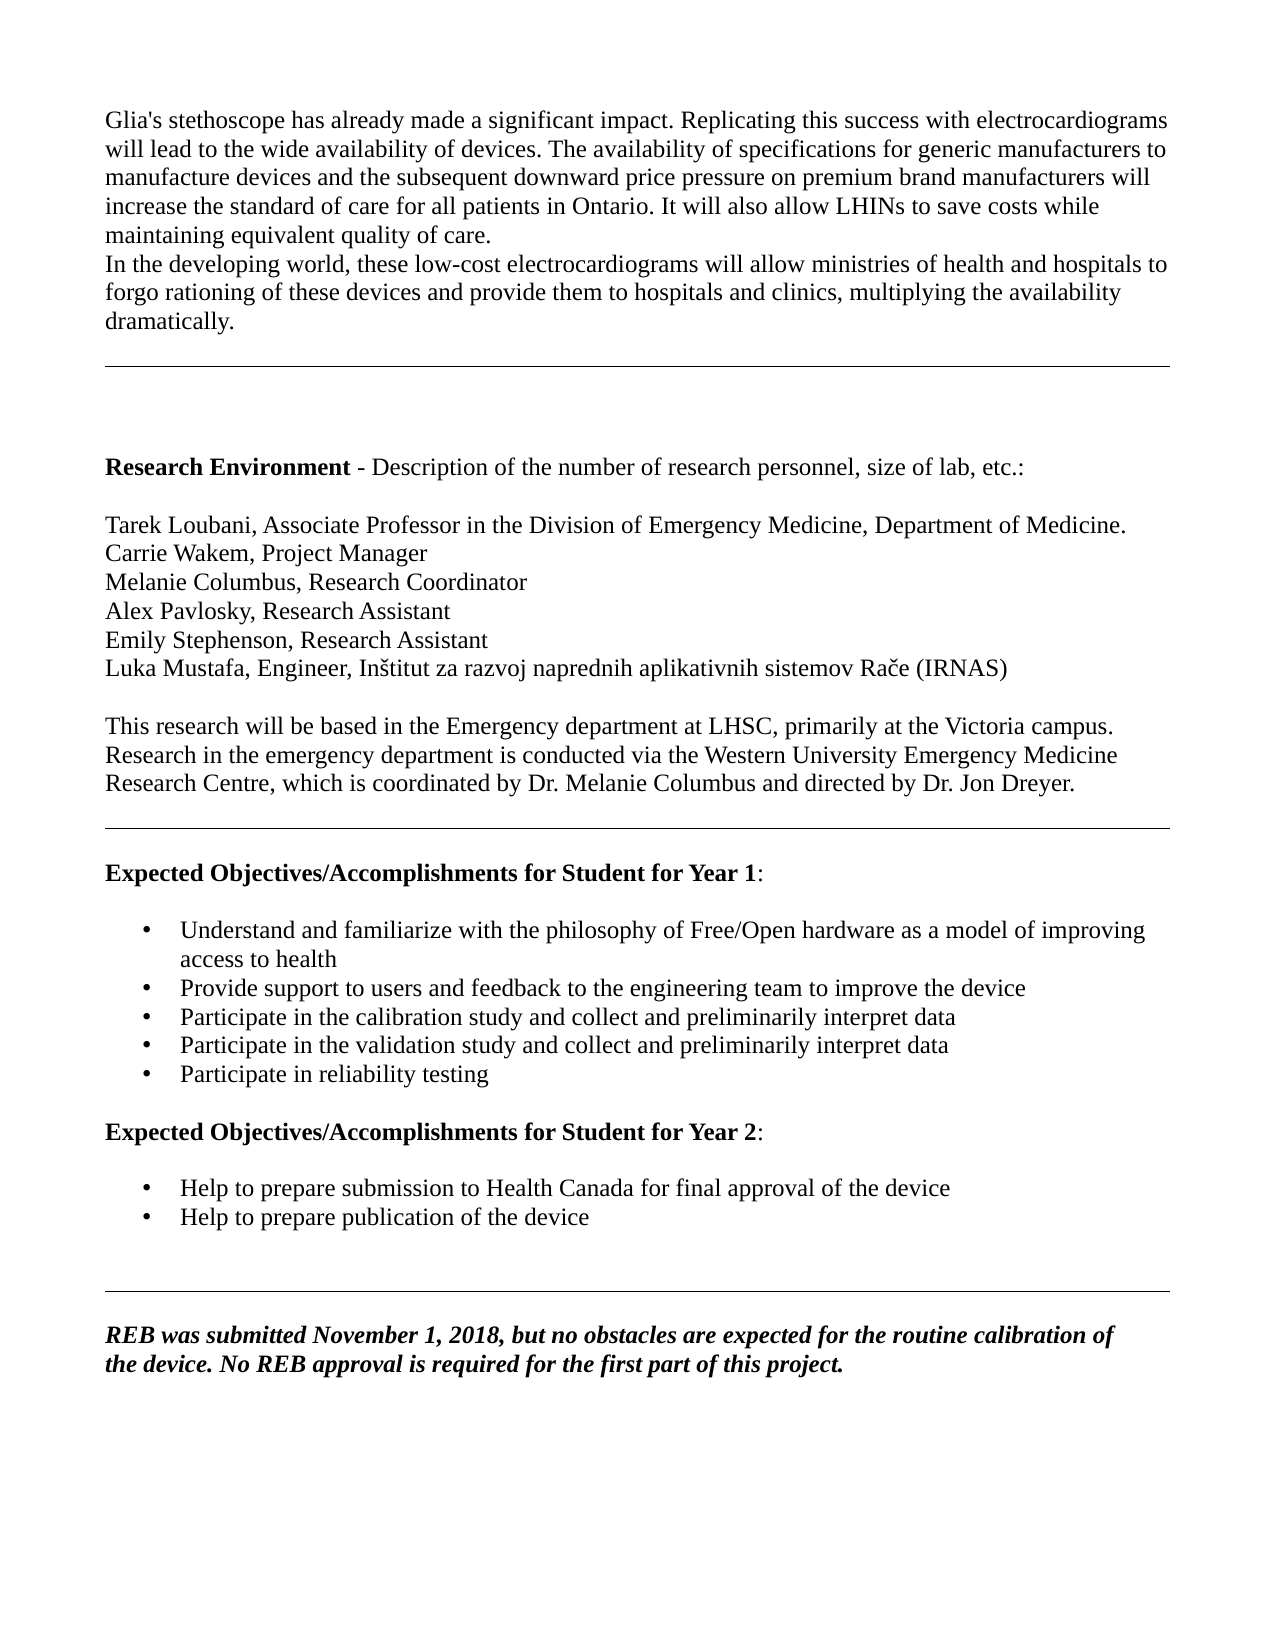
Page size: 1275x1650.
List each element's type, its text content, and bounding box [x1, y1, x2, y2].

list Participate in the calibration study and collect and preliminarily interpret data [142, 1002, 1170, 1030]
text REB was submitted November 1, 2018, but no obstacles are expected for the routine calibration of [105, 1320, 1170, 1349]
list Provide support to users and feedback to the engineering team to improve the device [142, 973, 1170, 1002]
text In the developing world, these low-cost electrocardiograms will allow ministries of health and hospitals to forgo rationing of these devices and provide them to hospitals and clinics, multiplying the availability dramatically. [105, 249, 1170, 335]
text Research Environment - Description of the number of research personnel, size of lab, etc.: [105, 452, 1170, 481]
text the device. No REB approval is required for the first part of this project. [105, 1349, 1170, 1378]
list Participate in the validation study and collect and preliminarily interpret data [142, 1030, 1170, 1059]
text Melanie Columbus, Research Coordinator [105, 567, 1170, 596]
text Carrie Wakem, Project Manager [105, 538, 1170, 567]
text Expected Objectives/Accomplishments for Student for Year 1: [105, 858, 1170, 887]
list Understand and familiarize with the philosophy of Free/Open hardware as a model of improving access to health [142, 915, 1170, 973]
text Emily Stephenson, Research Assistant [105, 625, 1170, 653]
list Help to prepare submission to Health Canada for final approval of the device [142, 1173, 1170, 1202]
text Luka Mustafa, Engineer, Inštitut za razvoj naprednih aplikativnih sistemov Rače (IRNAS) [105, 653, 1170, 682]
text This research will be based in the Emergency department at LHSC, primarily at the Victoria campus. Research in the emergency department is conducted via the Western University Emergency Medicine Research Centre, which is coordinated by Dr. Melanie Columbus and directed by Dr. Jon Dreyer. [105, 711, 1170, 797]
text Glia's stethoscope has already made a significant impact. Replicating this success with electrocardiograms will lead to the wide availability of devices. The availability of specifications for generic manufacturers to manufacture devices and the subsequent downward price pressure on premium brand manufacturers will increase the standard of care for all patients in Ontario. It will also allow LHINs to save costs while maintaining equivalent quality of care. [105, 105, 1170, 249]
text Alex Pavlosky, Research Assistant [105, 596, 1170, 625]
text Expected Objectives/Accomplishments for Student for Year 2: [105, 1117, 1170, 1145]
text Tarek Loubani, Associate Professor in the Division of Emergency Medicine, Department of Medicine. [105, 510, 1170, 538]
list Participate in reliability testing [142, 1059, 1170, 1088]
list Help to prepare publication of the device [142, 1202, 1170, 1231]
